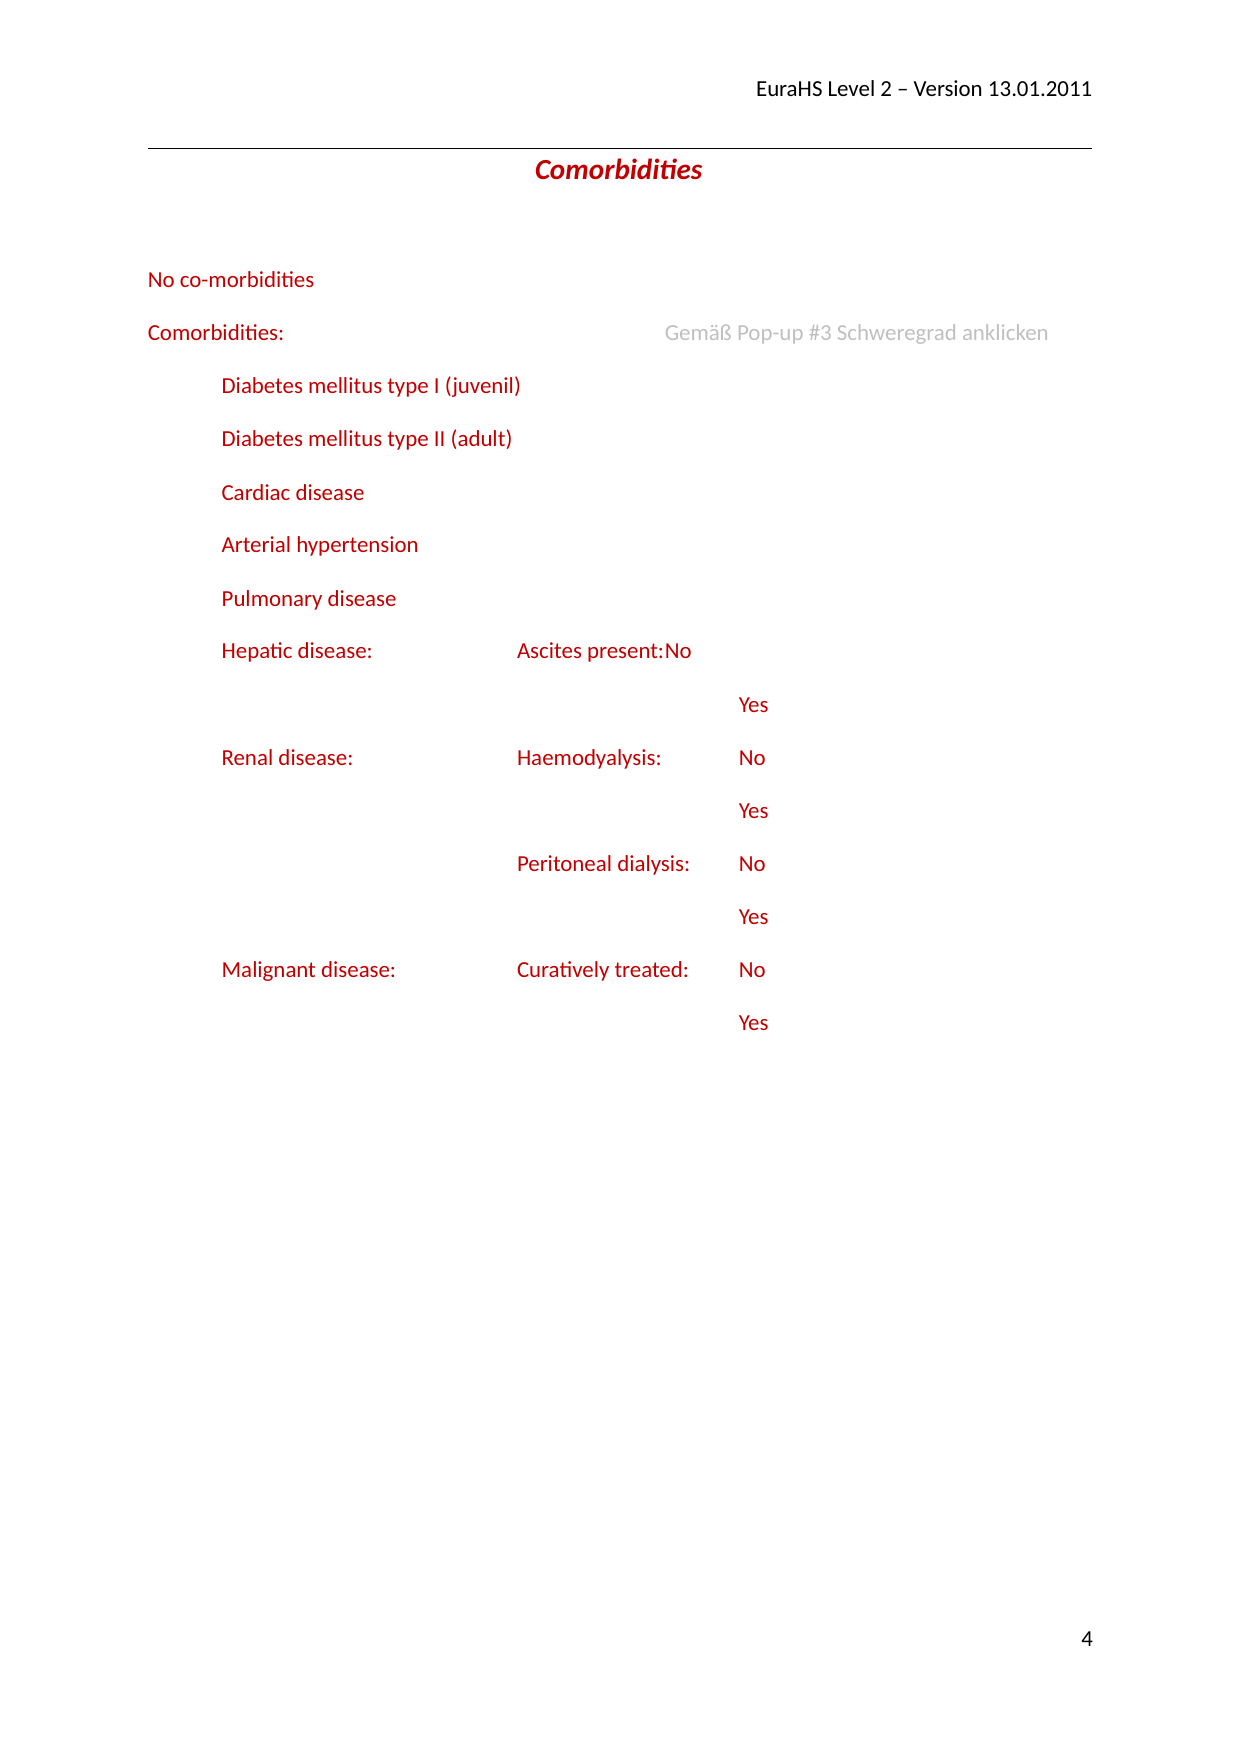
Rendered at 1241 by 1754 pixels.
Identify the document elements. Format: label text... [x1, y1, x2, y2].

text Diabetes mellitus type I (juvenil) [148, 372, 1092, 399]
text Pulmonary disease [148, 584, 1092, 612]
text Comorbidities: Gemäß Pop-up #3 Schweregrad anklicken [148, 318, 1092, 347]
text Yes [148, 902, 1092, 930]
text Yes [148, 690, 1092, 718]
text Comorbidities [148, 149, 1092, 186]
text No co-morbidities [148, 262, 1092, 293]
text Yes [148, 1008, 1092, 1036]
text Arterial hypertension [148, 531, 1092, 559]
text Malignant disease: Curatively treated: No [148, 955, 1092, 983]
text Diabetes mellitus type II (adult) [148, 424, 1092, 453]
text Peritoneal dialysis: No [148, 849, 1092, 877]
text Renal disease: Haemodyalysis: No [148, 743, 1092, 771]
text Cardiac disease [148, 478, 1092, 506]
text Yes [148, 796, 1092, 824]
text Hepatic disease: Ascites present: No [148, 637, 1092, 665]
